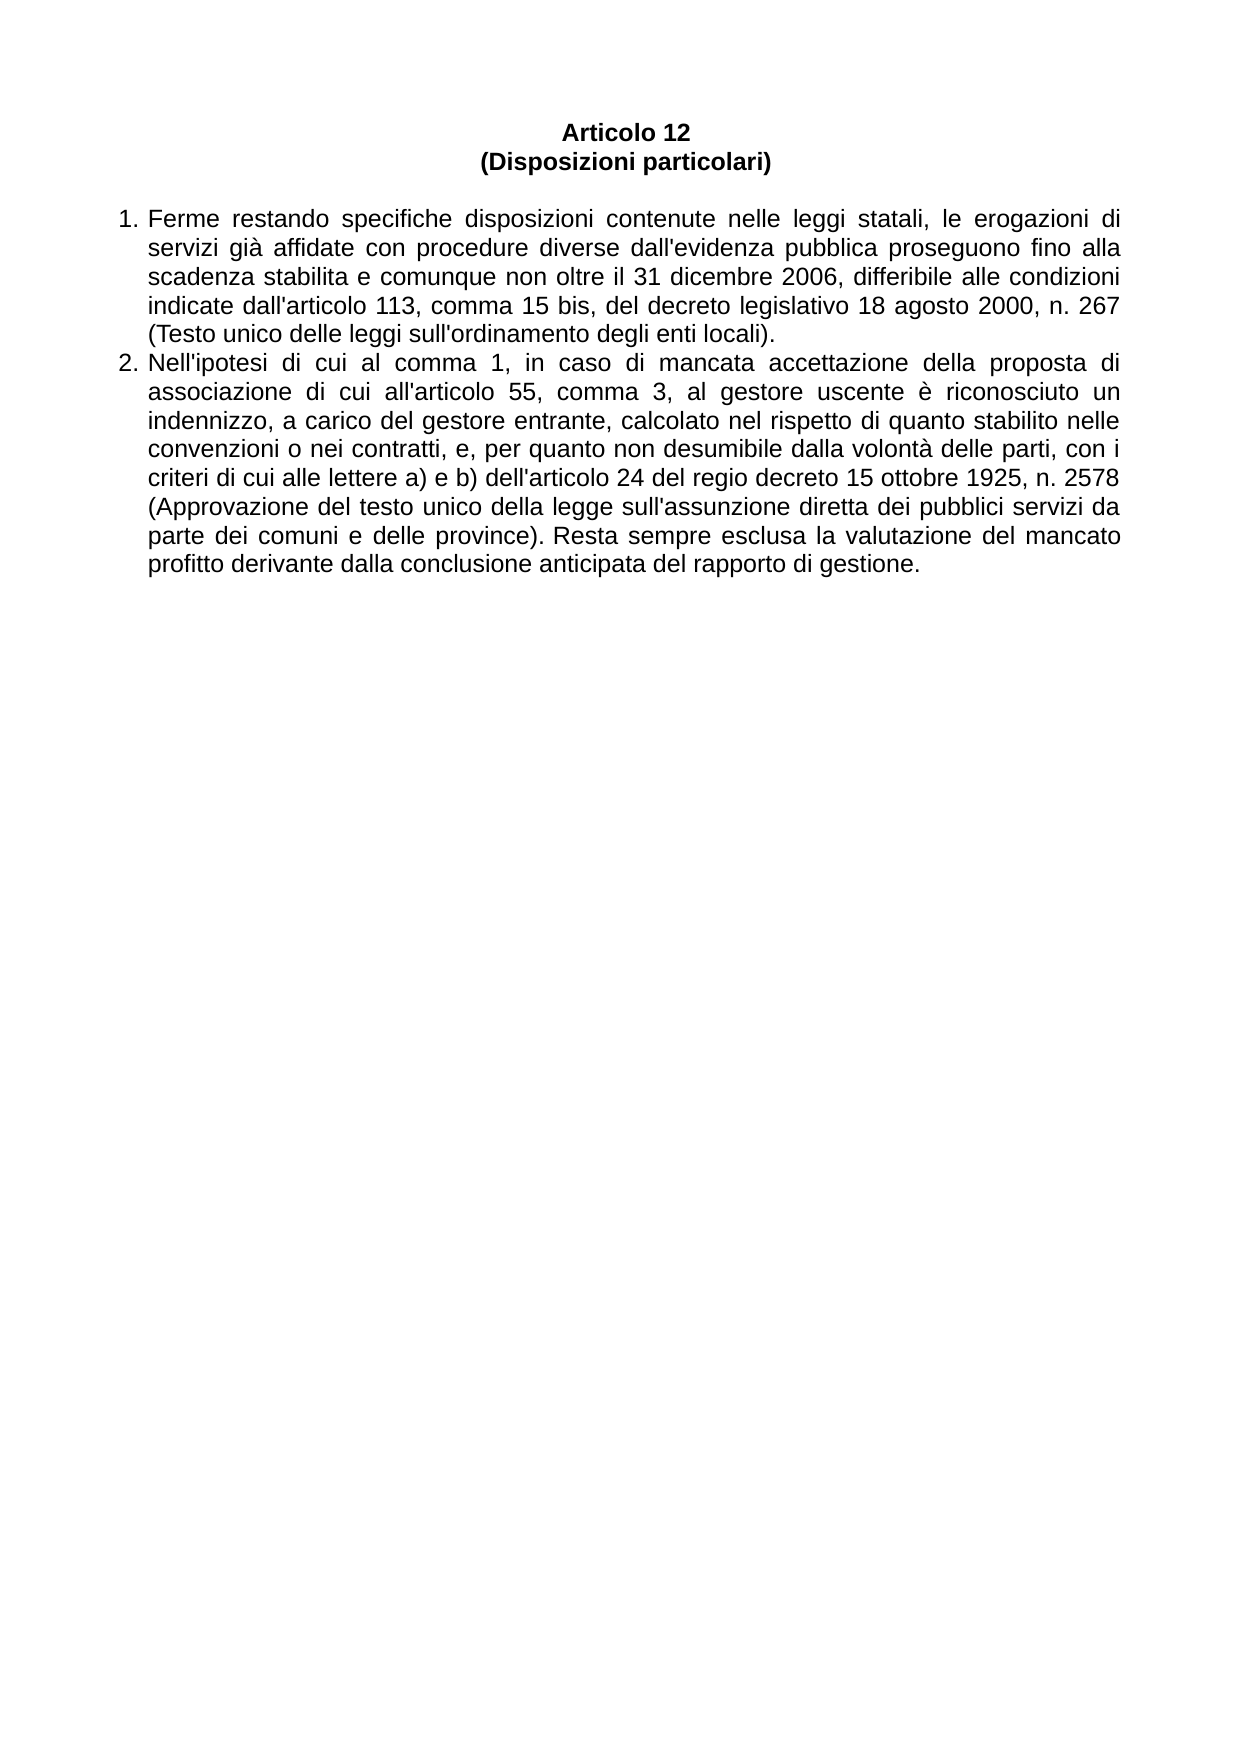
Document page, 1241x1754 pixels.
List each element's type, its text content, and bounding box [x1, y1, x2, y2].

text 1. Ferme restando specifiche disposizioni contenute nelle leggi statali, le erogazioni di servizi già affidate con procedure diverse dall'evidenza pubblica proseguono fino alla scadenza stabilita e comunque non oltre il 31 dicembre 2006, differibile alle condizioni indicate dall'articolo 113, comma 15 bis, del decreto legislativo 18 agosto 2000, n. 267 (Testo unico delle leggi sull'ordinamento degli enti locali). [118, 204, 1122, 348]
text 2. Nell'ipotesi di cui al comma 1, in caso di mancata accettazione della proposta di associazione di cui all'articolo 55, comma 3, al gestore uscente è riconosciuto un indennizzo, a carico del gestore entrante, calcolato nel rispetto di quanto stabilito nelle convenzioni o nei contratti, e, per quanto non desumibile dalla volontà delle parti, con i criteri di cui alle lettere a) e b) dell'articolo 24 del regio decreto 15 ottobre 1925, n. 2578 (Approvazione del testo unico della legge sull'assunzione diretta dei pubblici servizi da parte dei comuni e delle province). Resta sempre esclusa la valutazione del mancato profitto derivante dalla conclusione anticipata del rapporto di gestione. [118, 348, 1122, 578]
text (Disposizioni particolari) [130, 147, 1122, 176]
text Articolo 12 [130, 118, 1122, 147]
